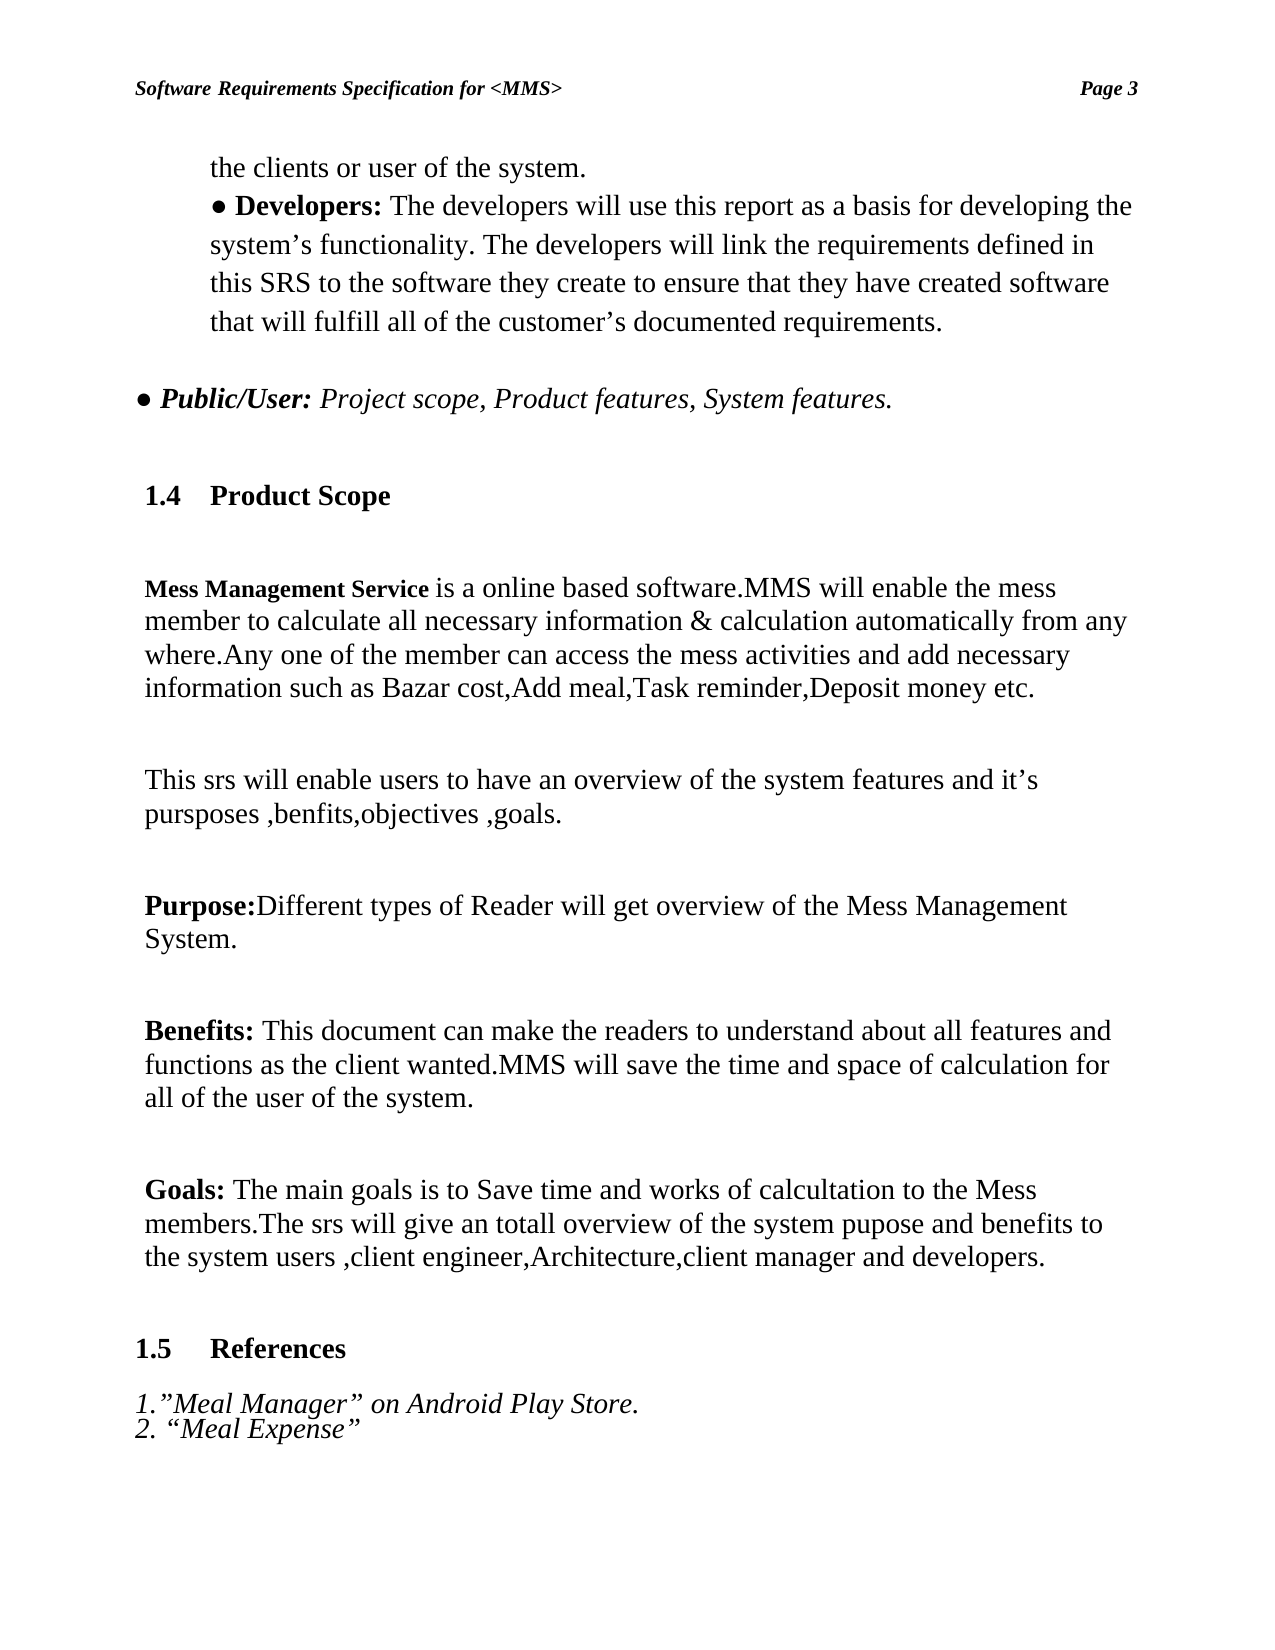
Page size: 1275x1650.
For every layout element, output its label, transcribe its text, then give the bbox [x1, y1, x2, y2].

text the clients or user of the system. [210, 150, 1140, 183]
subtitle Purpose:Different types of Reader will get overview of the Mess Management System. [144, 888, 1140, 955]
subtitle Benefits: This document can make the readers to understand about all features and functions as the client wanted.MMS will save the time and space of calculation for all of the user of the system. [144, 1013, 1140, 1114]
subtitle Mess Management Service is a online based software.MMS will enable the mess member to calculate all necessary information & calculation automatically from any where.Any one of the member can access the mess activities and add necessary information such as Bazar cost,Add meal,Task reminder,Deposit money etc. [144, 570, 1140, 704]
text 2. “Meal Expense” [135, 1419, 1140, 1444]
text 1.”Meal Manager” on Android Play Store. [135, 1394, 1140, 1419]
text ● Public/User: Project scope, Product features, System features. [135, 381, 1140, 445]
subtitle This srs will enable users to have an overview of the system features and it’s pursposes ,benfits,objectives ,goals. [144, 762, 1140, 829]
subtitle Product Scope [144, 478, 1140, 512]
text ● Developers: The developers will use this report as a basis for developing the system’s functionality. The developers will link the requirements defined in this SRS to the software they create to ensure that they have created software that will fulfill all of the customer’s documented requirements. [210, 188, 1140, 338]
subtitle References [135, 1331, 1140, 1365]
subtitle Goals: The main goals is to Save time and works of calcultation to the Mess members.The srs will give an totall overview of the system pupose and benefits to the system users ,client engineer,Architecture,client manager and developers. [144, 1172, 1140, 1273]
